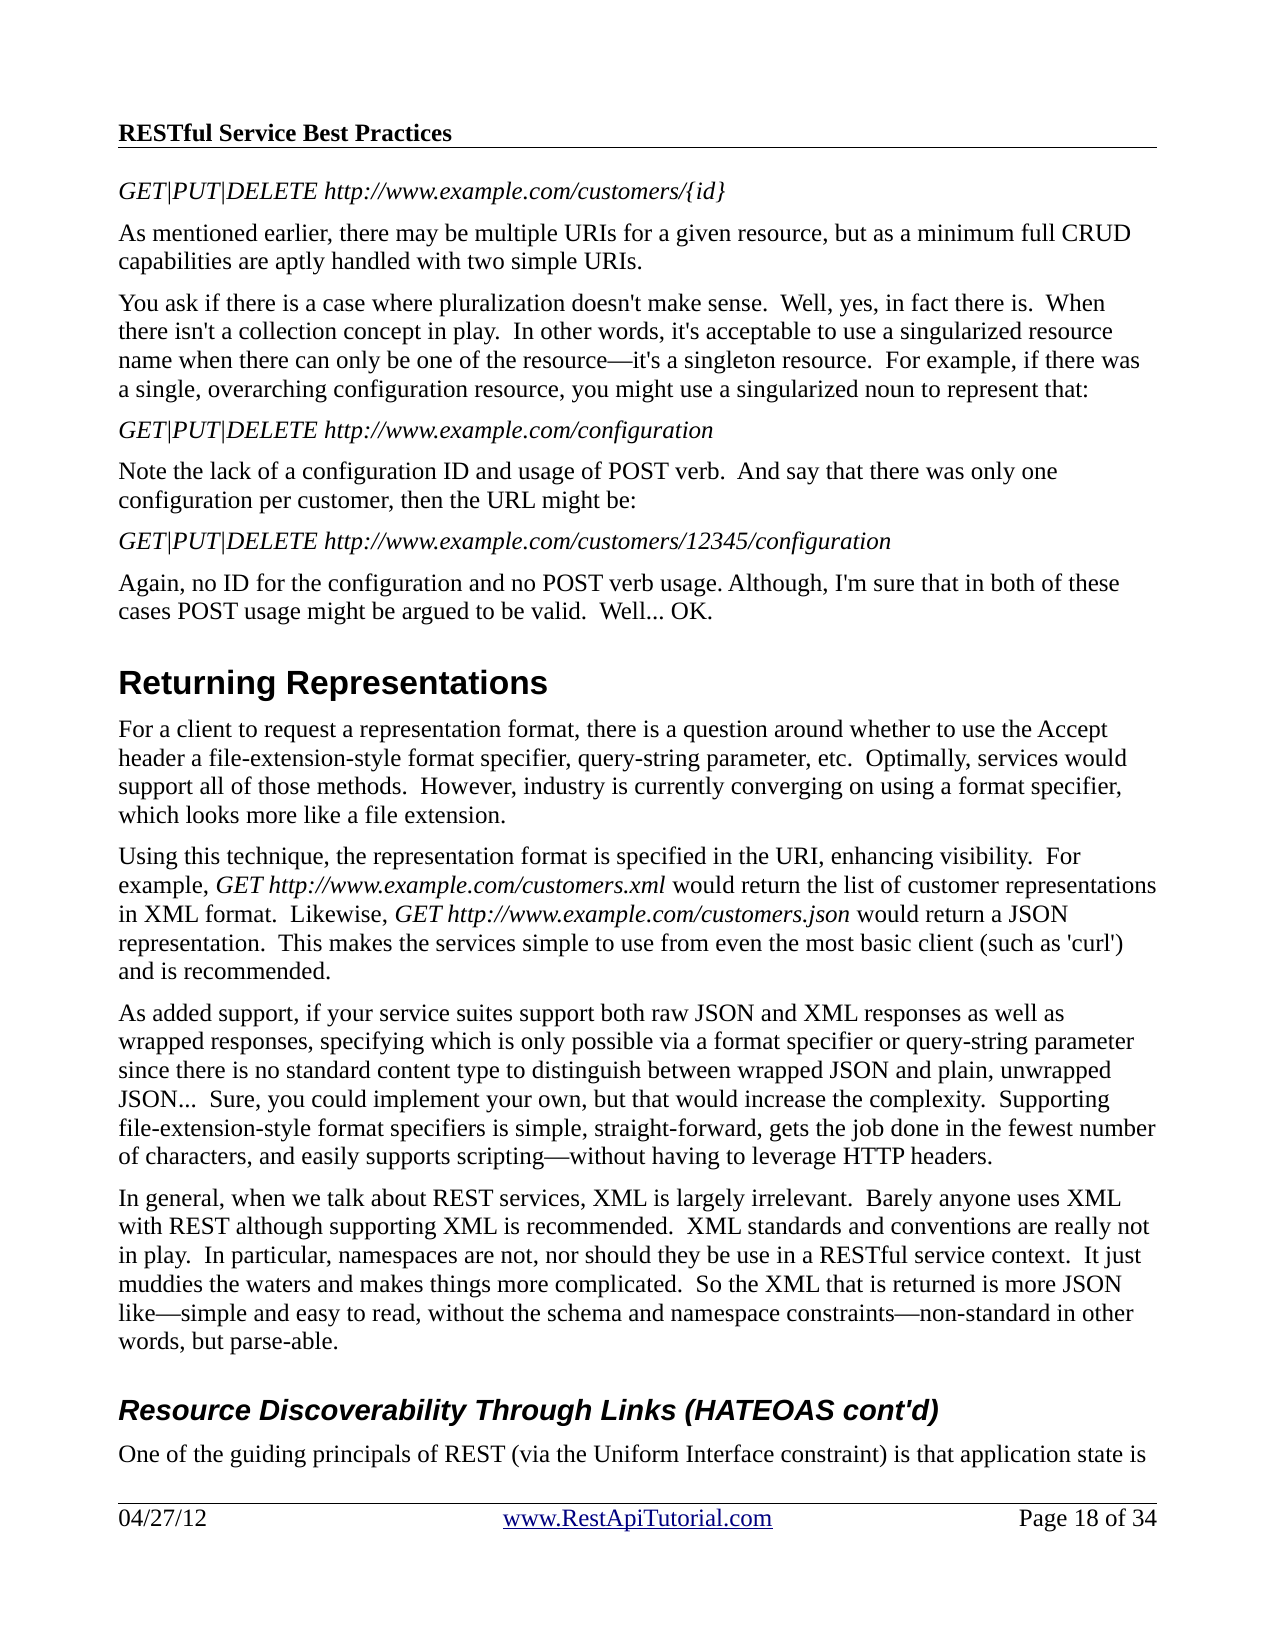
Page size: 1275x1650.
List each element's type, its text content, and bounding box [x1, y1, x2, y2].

text Using this technique, the representation format is specified in the URI, enhancing visibility. For example, GET http://www.example.com/customers.xml would return the list of customer representations in XML format. Likewise, GET http://www.example.com/customers.json would return a JSON representation. This makes the services simple to use from even the most basic client (such as 'curl') and is recommended. [118, 841, 1157, 985]
text As mentioned earlier, there may be multiple URIs for a given resource, but as a minimum full CRUD capabilities are aptly handled with two simple URIs. [118, 218, 1157, 275]
text Note the lack of a configuration ID and usage of POST verb. And say that there was only one configuration per customer, then the URL might be: [118, 456, 1157, 514]
text One of the guiding principals of REST (via the Uniform Interface constraint) is that application state is [118, 1439, 1157, 1467]
text Again, no ID for the configuration and no POST verb usage. Although, I'm sure that in both of these cases POST usage might be argued to be valid. Well... OK. [118, 568, 1157, 625]
text As added support, if your service suites support both raw JSON and XML responses as well as wrapped responses, specifying which is only possible via a format specifier or query-string parameter since there is no standard content type to distinguish between wrapped JSON and plain, unwrapped JSON... Sure, you could implement your own, but that would increase the complexity. Supporting file-extension-style format specifiers is simple, straight-forward, gets the job done in the fewest number of characters, and easily supports scripting—without having to leverage HTTP headers. [118, 998, 1157, 1170]
text In general, when we talk about REST services, XML is largely irrelevant. Barely anyone uses XML with REST although supporting XML is recommended. XML standards and conventions are really not in play. In particular, namespaces are not, nor should they be use in a RESTful service context. It just muddies the waters and makes things more complicated. So the XML that is returned is more JSON like—simple and easy to read, without the schema and namespace constraints—non-standard in other words, but parse-able. [118, 1183, 1157, 1355]
text You ask if there is a case where pluralization doesn't make sense. Well, yes, in fact there is. When there isn't a collection concept in play. In other words, it's acceptable to use a singularized resource name when there can only be one of the resource—it's a singleton resource. For example, if there was a single, overarching configuration resource, you might use a singularized noun to represent that: [118, 288, 1157, 403]
text GET|PUT|DELETE http://www.example.com/customers/{id} [118, 176, 1157, 205]
text GET|PUT|DELETE http://www.example.com/customers/12345/configuration [118, 526, 1157, 555]
subtitle Resource Discoverability Through Links (HATEOAS cont'd) [118, 1393, 1157, 1426]
text For a client to request a representation format, there is a question around whether to use the Accept header a file-extension-style format specifier, query-string parameter, etc. Optimally, services would support all of those methods. However, industry is currently converging on using a format specifier, which looks more like a file extension. [118, 714, 1157, 829]
text GET|PUT|DELETE http://www.example.com/configuration [118, 415, 1157, 444]
subtitle Returning Representations [118, 663, 1157, 701]
